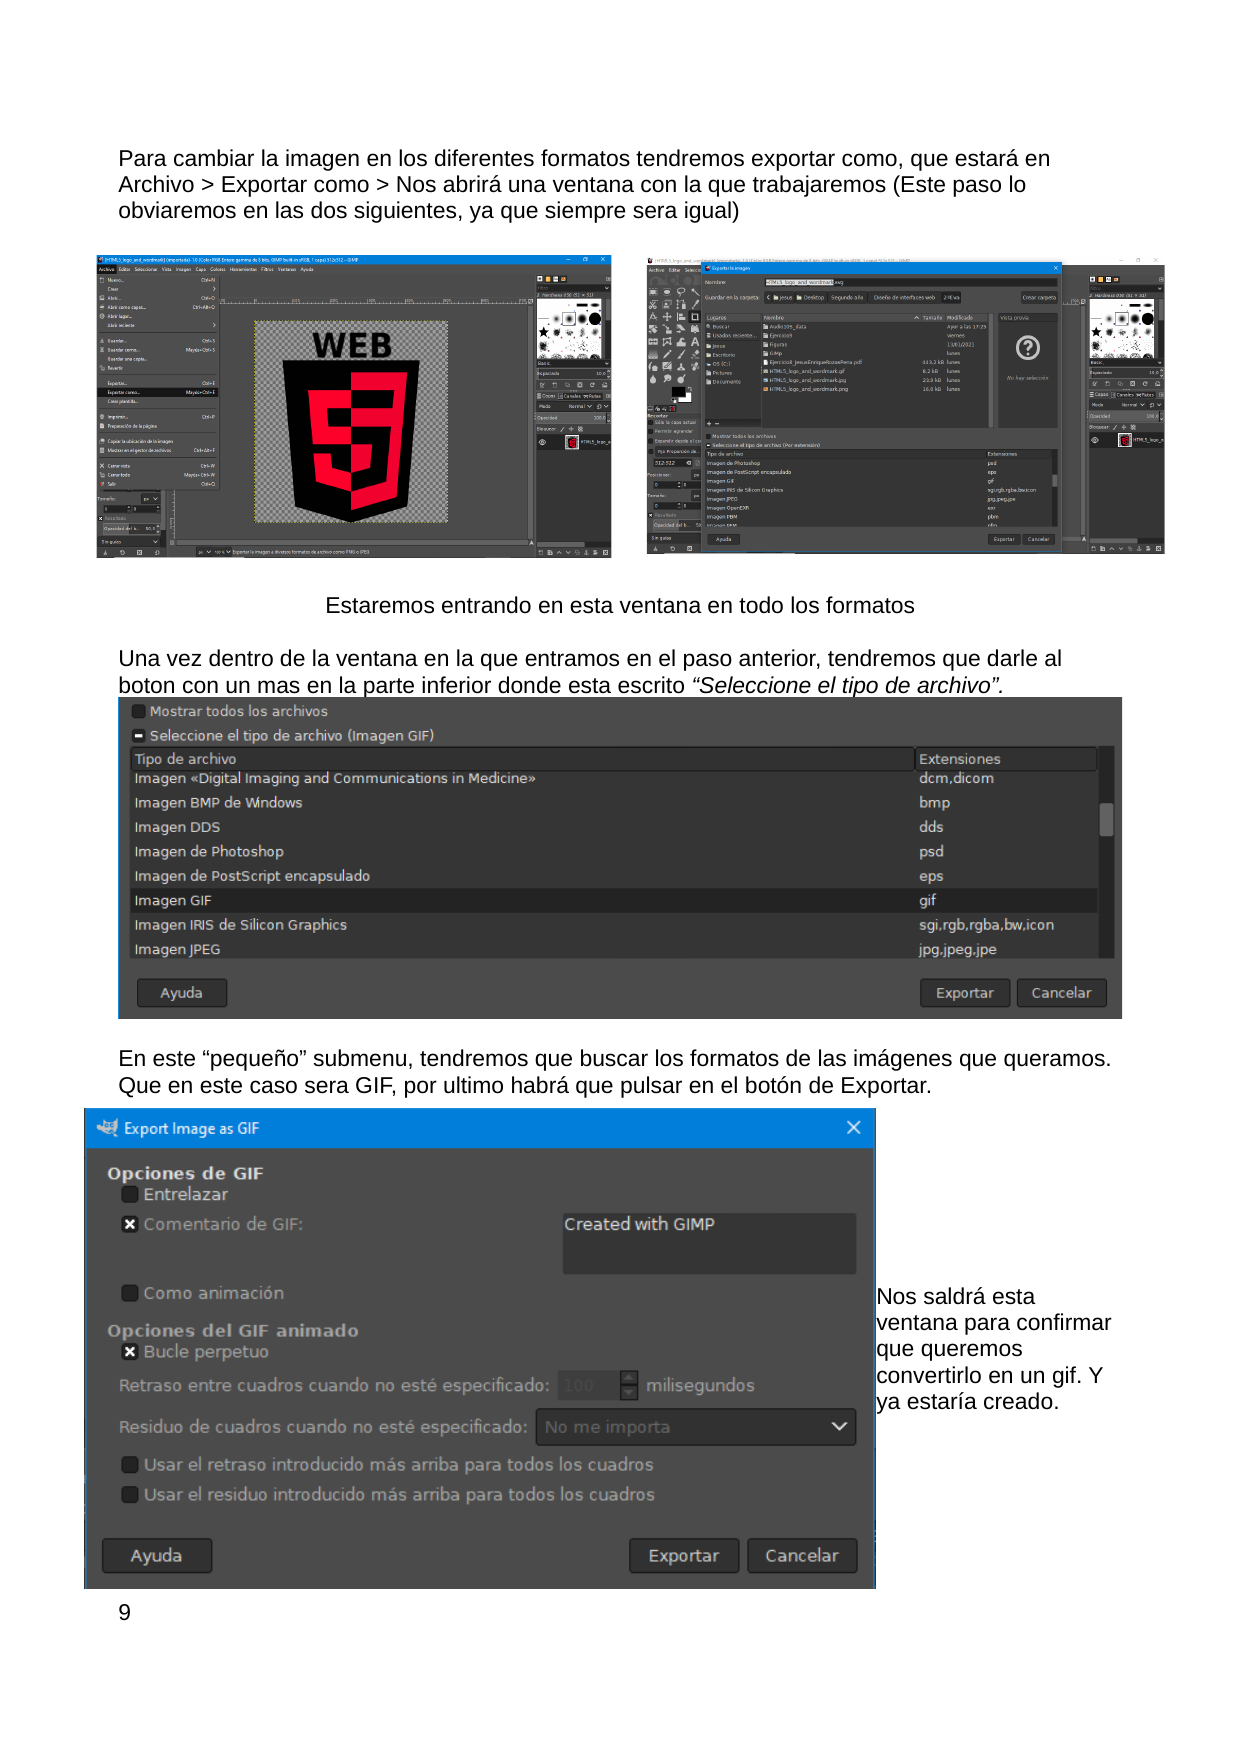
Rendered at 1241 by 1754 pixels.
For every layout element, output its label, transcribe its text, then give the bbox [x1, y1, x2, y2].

picture [84, 1108, 876, 1589]
text En este “pequeño” submenu, tendremos que buscar los formatos de las imágenes que queramos. Que en este caso sera GIF, por ultimo habrá que pulsar en el botón de Exportar. [118, 1045, 1122, 1098]
text Una vez dentro de la ventana en la que entramos en el paso anterior, tendremos que darle al boton con un mas en la parte inferior donde esta escrito “Seleccione el tipo de archivo”. [118, 645, 1122, 697]
text Estaremos entrando en esta ventana en todo los formatos [118, 592, 1122, 619]
picture [96, 255, 612, 558]
picture [118, 697, 1123, 1019]
text Para cambiar la imagen en los diferentes formatos tendremos exportar como, que estará en Archivo > Exportar como > Nos abrirá una ventana con la que trabajaremos (Este paso lo obviaremos en las dos siguientes, ya que siempre sera igual) [118, 144, 1122, 223]
text 9 [118, 1599, 1122, 1625]
text Nos saldrá esta ventana para confirmar que queremos convertirlo en un gif. Y ya estaría creado. [876, 1283, 1122, 1414]
picture [646, 257, 1165, 554]
